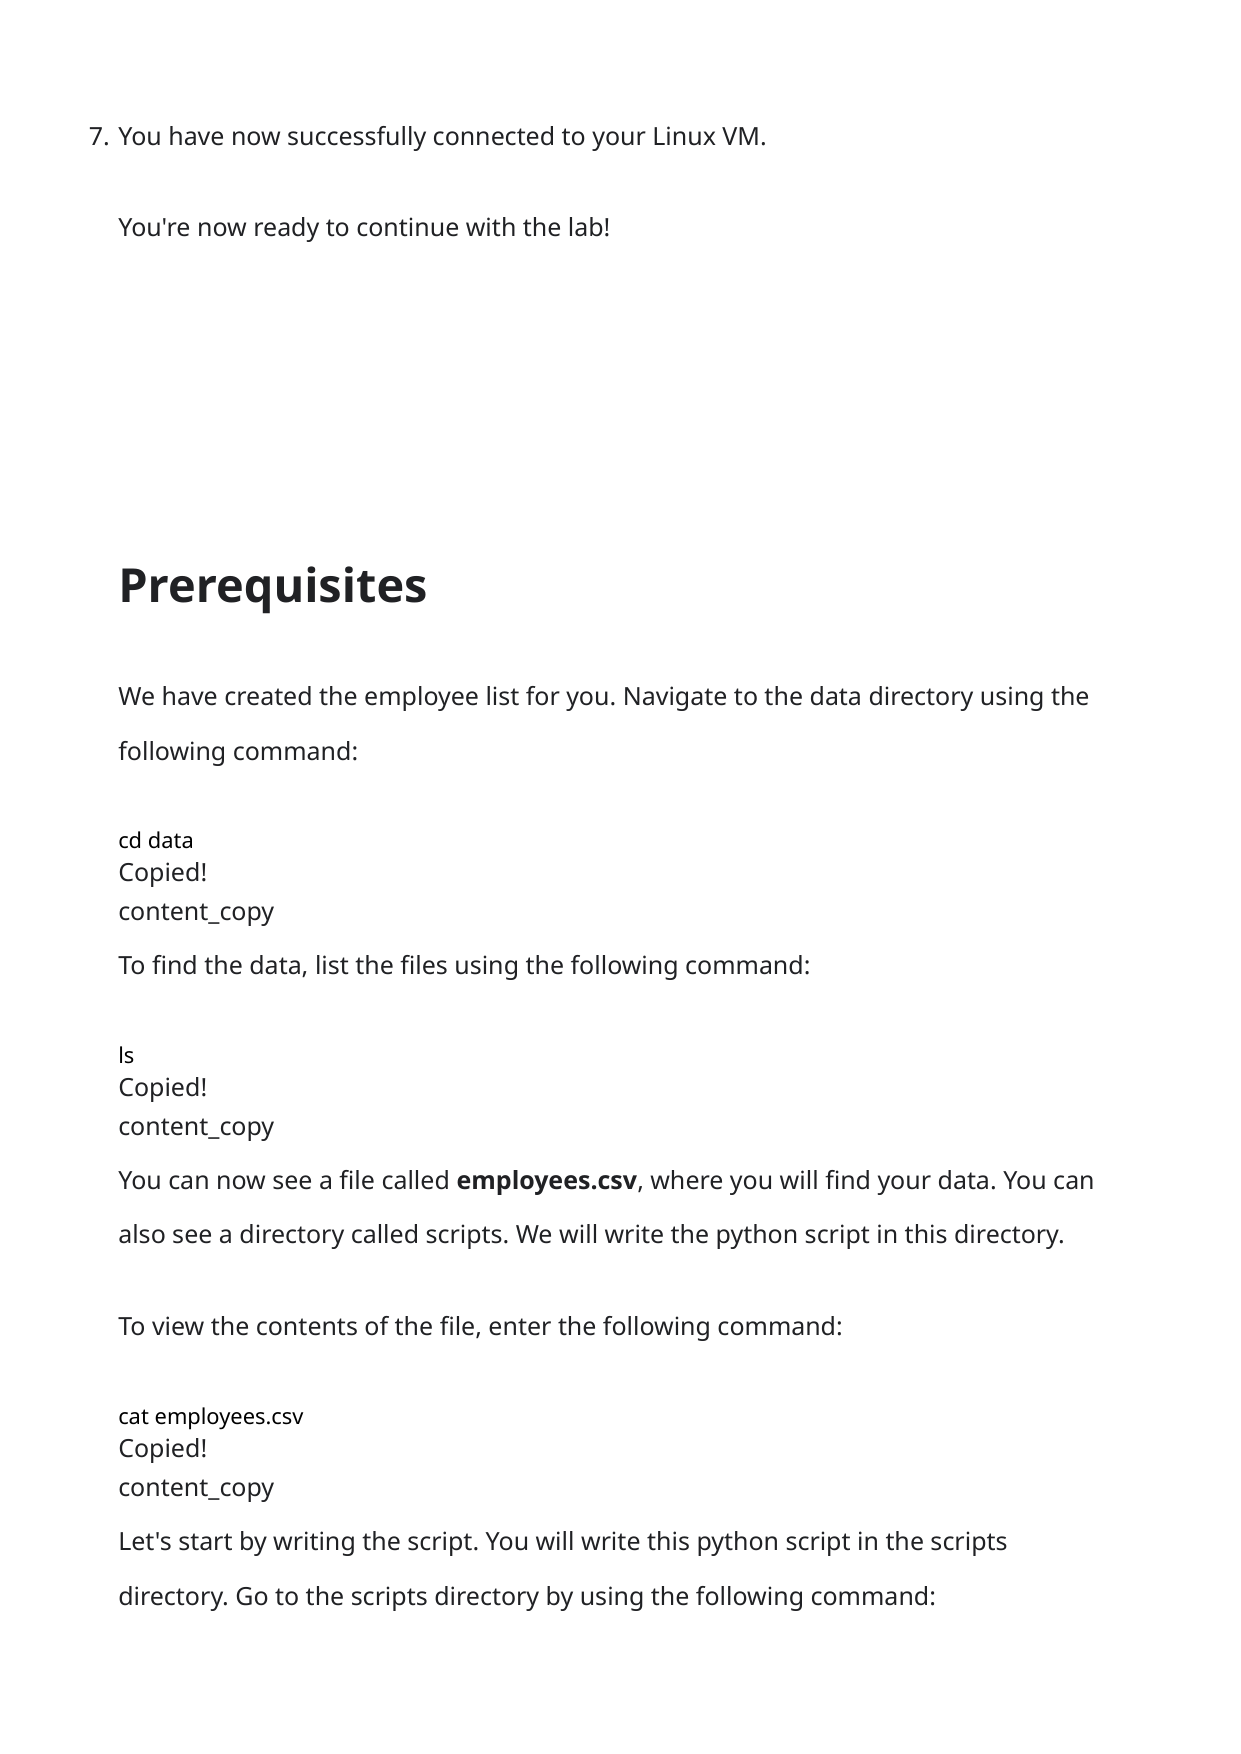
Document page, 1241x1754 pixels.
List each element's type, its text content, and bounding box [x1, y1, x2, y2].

text Let's start by writing the script. You will write this python script in the scripts directory. Go to the scripts directory by using the following command: [118, 1524, 1122, 1612]
text content_copy [118, 1109, 1122, 1143]
list You have now successfully connected to your Linux VM. [118, 118, 1122, 152]
text Copied! [118, 855, 1109, 889]
text content_copy [118, 1470, 1122, 1504]
text You're now ready to continue with the lab! [118, 210, 1122, 244]
text You can now see a file called employees.csv, where you will find your data. You can also see a directory called scripts. We will write the python script in this directory. [118, 1162, 1122, 1251]
text cat employees.csv [118, 1401, 1122, 1431]
text cd data [118, 825, 1122, 855]
text ls [118, 1040, 1122, 1069]
text We have created the employee list for you. Navigate to the data directory using the following command: [118, 679, 1122, 767]
subtitle Prerequisites [118, 552, 1122, 616]
text content_copy [118, 894, 1122, 928]
text To view the contents of the file, enter the following command: [118, 1309, 1122, 1343]
text Copied! [118, 1069, 1109, 1104]
text Copied! [118, 1431, 1109, 1465]
text To find the data, list the files using the following command: [118, 948, 1122, 982]
